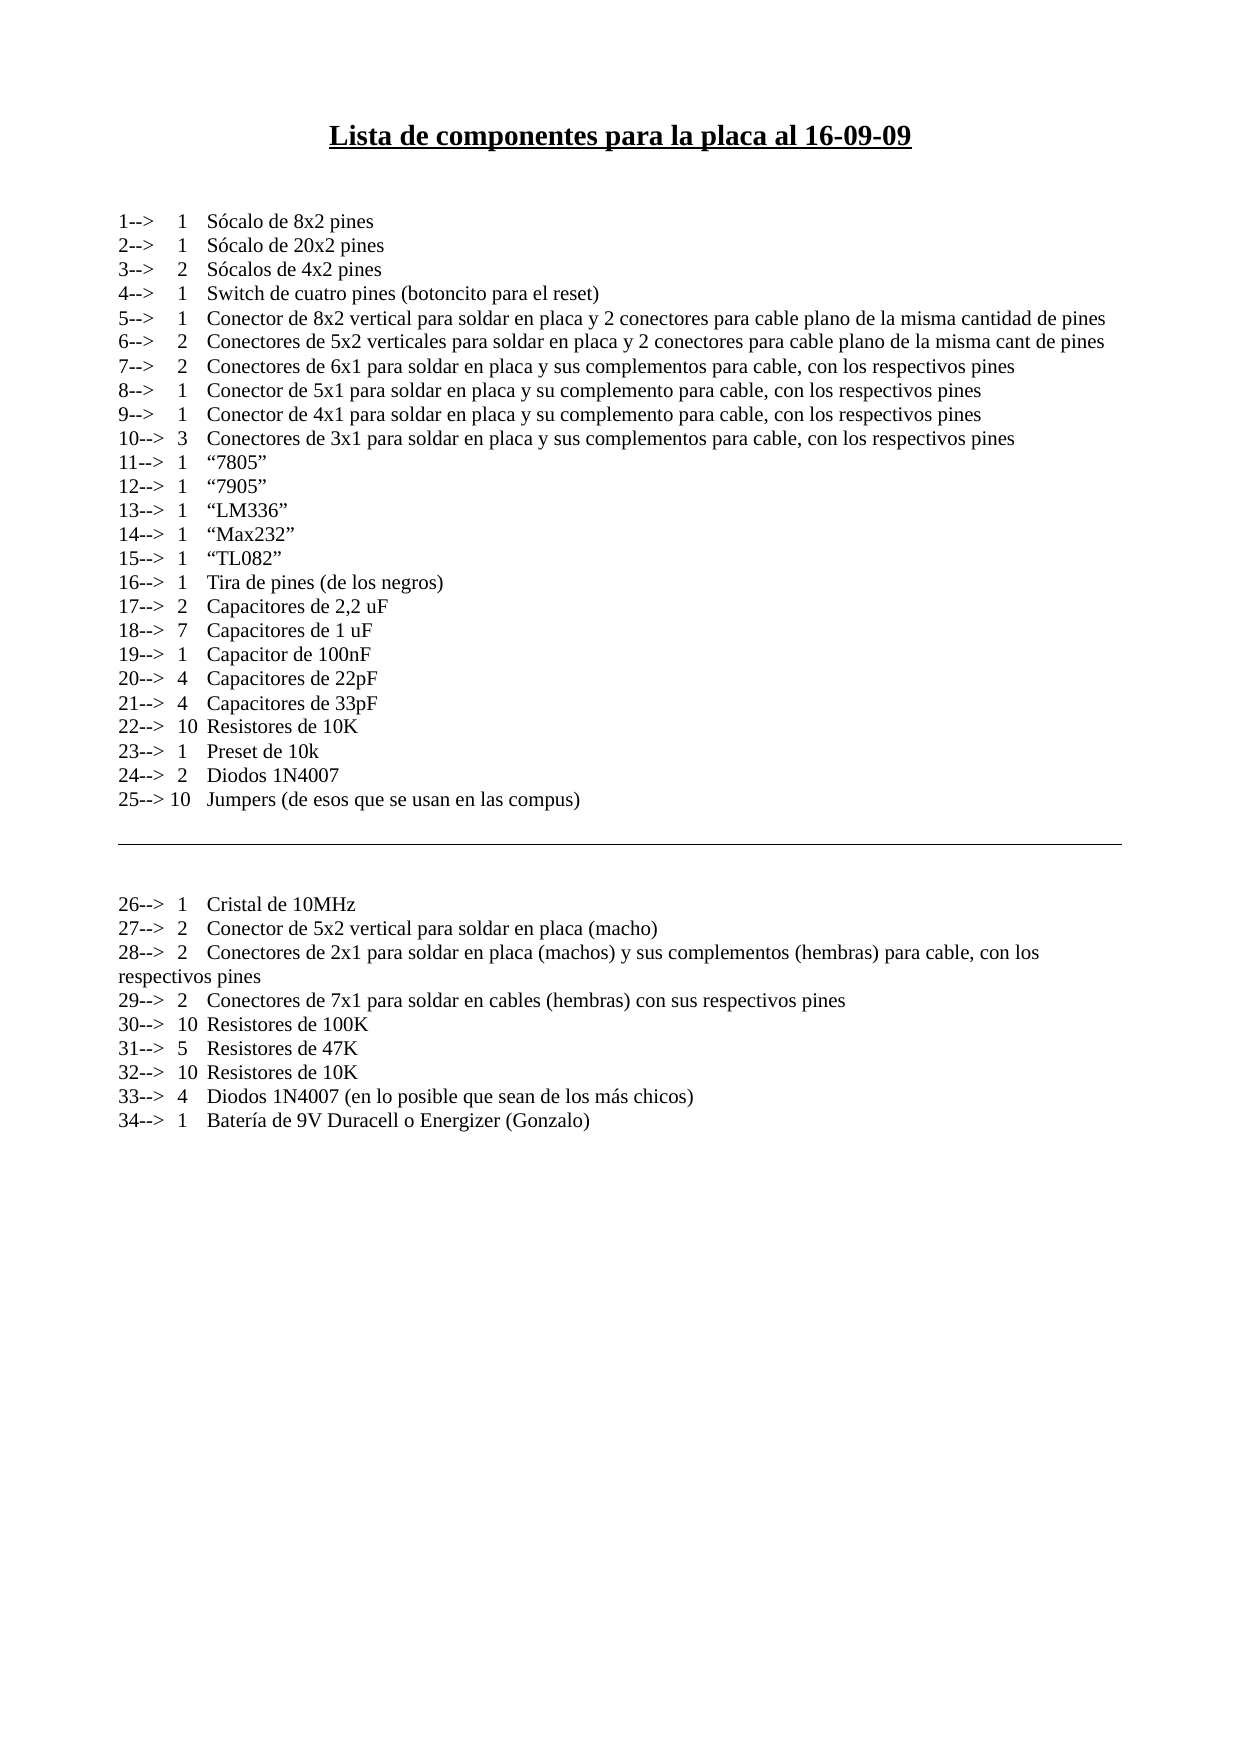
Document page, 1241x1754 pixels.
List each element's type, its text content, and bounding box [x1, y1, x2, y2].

text 16--> 1 Tira de pines (de los negros) [118, 570, 1122, 594]
text 5--> 1 Conector de 8x2 vertical para soldar en placa y 2 conectores para cable plano de la misma cantidad de pines [118, 305, 1122, 329]
text 25--> 10 Jumpers (de esos que se usan en las compus) [118, 787, 1122, 811]
text 20--> 4 Capacitores de 22pF [118, 666, 1122, 690]
text 31--> 5 Resistores de 47K [118, 1036, 1122, 1060]
text 34--> 1 Batería de 9V Duracell o Energizer (Gonzalo) [118, 1108, 1122, 1132]
text 15--> 1 “TL082” [118, 546, 1122, 570]
text 29--> 2 Conectores de 7x1 para soldar en cables (hembras) con sus respectivos pines [118, 988, 1122, 1012]
text 3--> 2 Sócalos de 4x2 pines [118, 257, 1122, 281]
text 33--> 4 Diodos 1N4007 (en lo posible que sean de los más chicos) [118, 1084, 1122, 1108]
text 26--> 1 Cristal de 10MHz [118, 892, 1122, 916]
text 10--> 3 Conectores de 3x1 para soldar en placa y sus complementos para cable, con los respectivos pines [118, 426, 1122, 450]
text 11--> 1 “7805” [118, 450, 1122, 474]
text 22--> 10 Resistores de 10K [118, 714, 1122, 738]
text 14--> 1 “Max232” [118, 522, 1122, 546]
text 9--> 1 Conector de 4x1 para soldar en placa y su complemento para cable, con los respectivos pines [118, 402, 1122, 426]
text 24--> 2 Diodos 1N4007 [118, 763, 1122, 787]
text 2--> 1 Sócalo de 20x2 pines [118, 233, 1122, 257]
text 7--> 2 Conectores de 6x1 para soldar en placa y sus complementos para cable, con los respectivos pines [118, 353, 1122, 378]
text 32--> 10 Resistores de 10K [118, 1060, 1122, 1084]
text 12--> 1 “7905” [118, 474, 1122, 498]
text 28--> 2 Conectores de 2x1 para soldar en placa (machos) y sus complementos (hembras) para cable, con los respectivos pines [118, 940, 1122, 988]
text 13--> 1 “LM336” [118, 498, 1122, 522]
text 17--> 2 Capacitores de 2,2 uF [118, 594, 1122, 618]
text 23--> 1 Preset de 10k [118, 738, 1122, 763]
text 8--> 1 Conector de 5x1 para soldar en placa y su complemento para cable, con los respectivos pines [118, 378, 1122, 402]
text Lista de componentes para la placa al 16-09-09 [118, 118, 1122, 152]
text 4--> 1 Switch de cuatro pines (botoncito para el reset) [118, 281, 1122, 305]
text 1--> 1 Sócalo de 8x2 pines [118, 209, 1122, 233]
text 27--> 2 Conector de 5x2 vertical para soldar en placa (macho) [118, 916, 1122, 940]
text 19--> 1 Capacitor de 100nF [118, 642, 1122, 666]
text 21--> 4 Capacitores de 33pF [118, 690, 1122, 714]
text 6--> 2 Conectores de 5x2 verticales para soldar en placa y 2 conectores para cable plano de la misma cant de pines [118, 329, 1122, 353]
text 30--> 10 Resistores de 100K [118, 1012, 1122, 1036]
text 18--> 7 Capacitores de 1 uF [118, 618, 1122, 642]
